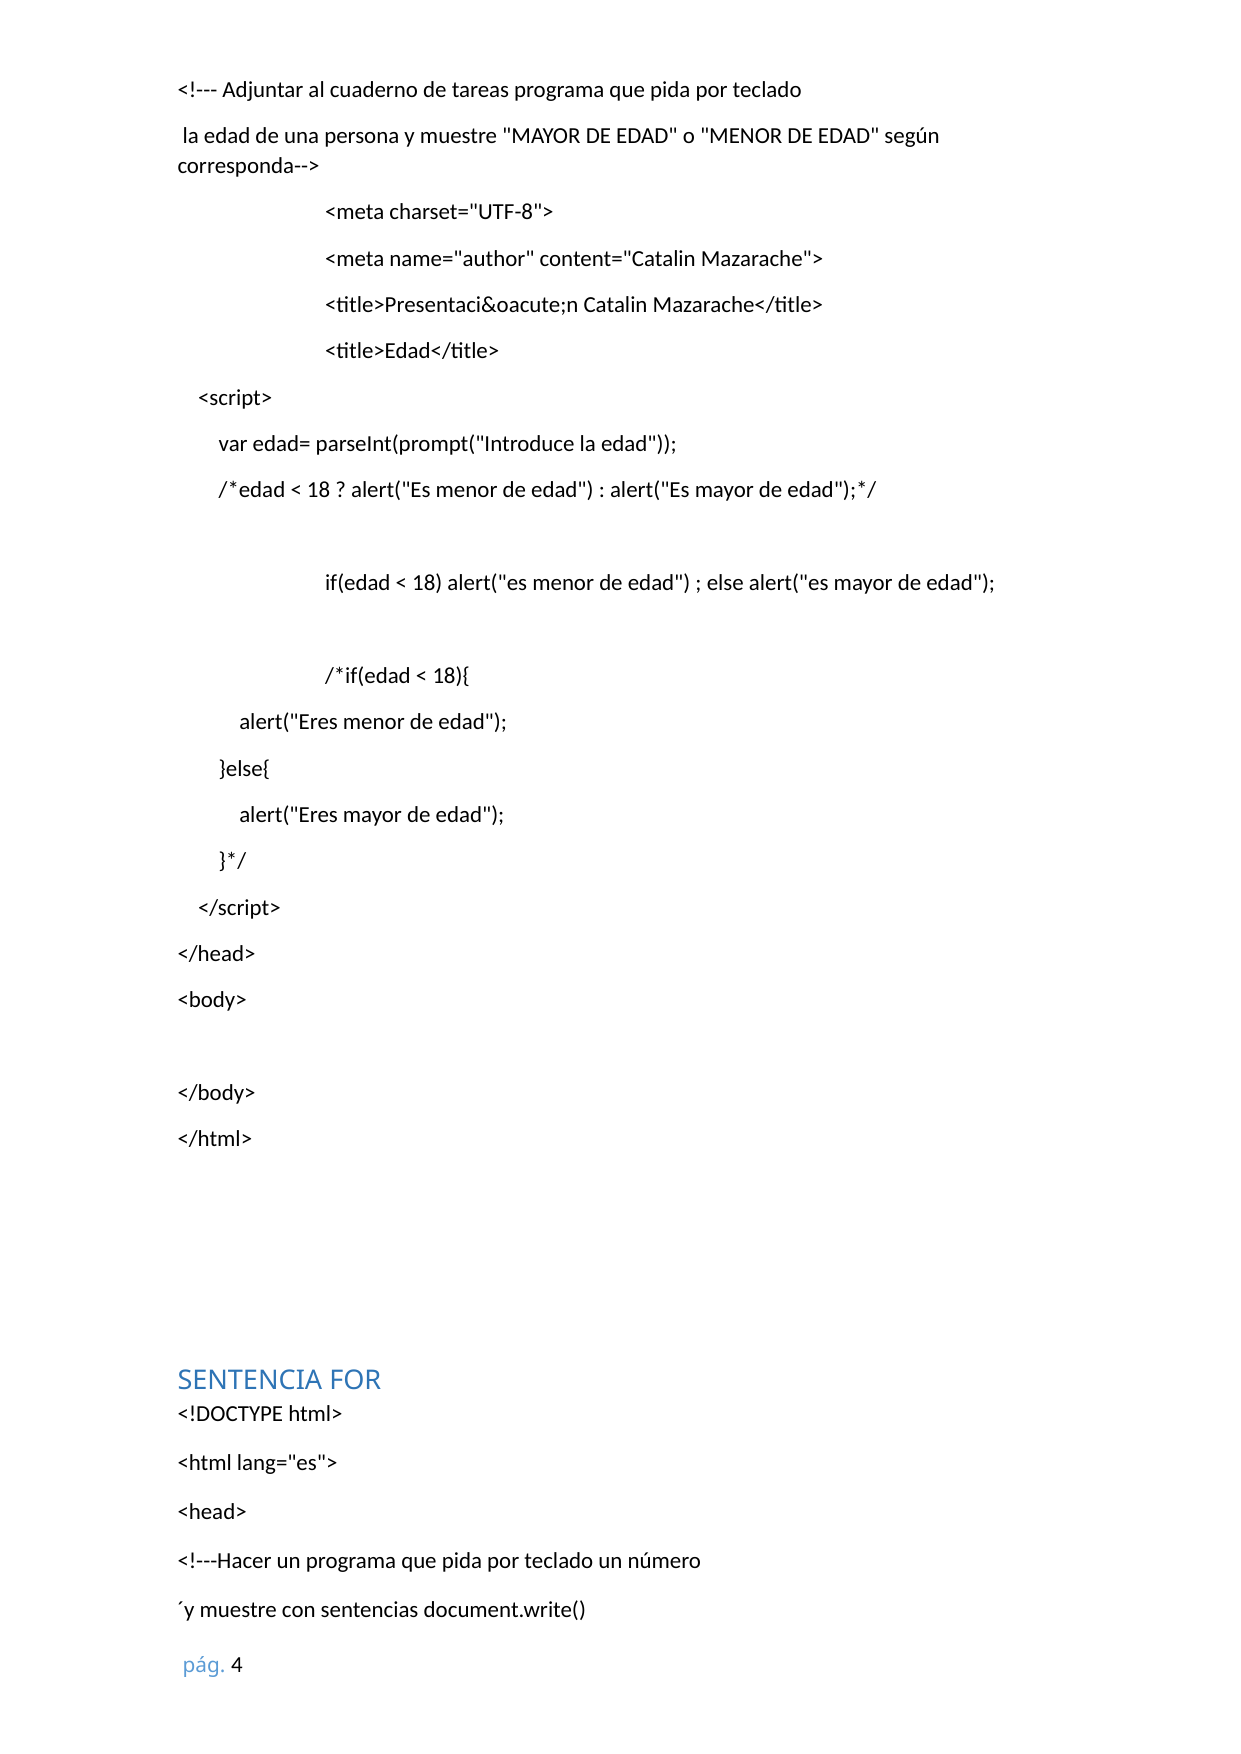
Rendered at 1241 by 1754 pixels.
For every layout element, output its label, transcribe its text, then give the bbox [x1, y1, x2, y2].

text <title>Edad</title> [177, 336, 1063, 364]
text <head> [177, 1497, 1063, 1525]
text </script> [177, 893, 1063, 921]
text <!DOCTYPE html> [177, 1399, 1063, 1427]
text </head> [177, 939, 1063, 967]
text <body> [177, 985, 1063, 1013]
text }else{ [177, 754, 1063, 782]
text la edad de una persona y muestre "MAYOR DE EDAD" o "MENOR DE EDAD" según corresponda--> [177, 121, 1063, 179]
text if(edad < 18) alert("es menor de edad") ; else alert("es mayor de edad"); [177, 568, 1063, 596]
text var edad= parseInt(prompt("Introduce la edad")); [177, 429, 1063, 457]
text <!--- Adjuntar al cuaderno de tareas programa que pida por teclado [177, 75, 1063, 103]
text </body> [177, 1078, 1063, 1106]
text }*/ [177, 846, 1063, 874]
text <!---Hacer un programa que pida por teclado un número [177, 1546, 1063, 1574]
text /*edad < 18 ? alert("Es menor de edad") : alert("Es mayor de edad");*/ [177, 476, 1063, 503]
text /*if(edad < 18){ [177, 661, 1063, 689]
text <meta charset="UTF-8"> [177, 197, 1063, 225]
text ´y muestre con sentencias document.write() [177, 1595, 1063, 1623]
text alert("Eres mayor de edad"); [177, 800, 1063, 828]
text <html lang="es"> [177, 1448, 1063, 1476]
text <title>Presentaci&oacute;n Catalin Mazarache</title> [177, 290, 1063, 318]
subtitle SENTENCIA FOR [177, 1360, 1063, 1397]
text <script> [177, 383, 1063, 411]
text <meta name="author" content="Catalin Mazarache"> [177, 244, 1063, 272]
text </html> [177, 1124, 1063, 1152]
text alert("Eres menor de edad"); [177, 707, 1063, 735]
